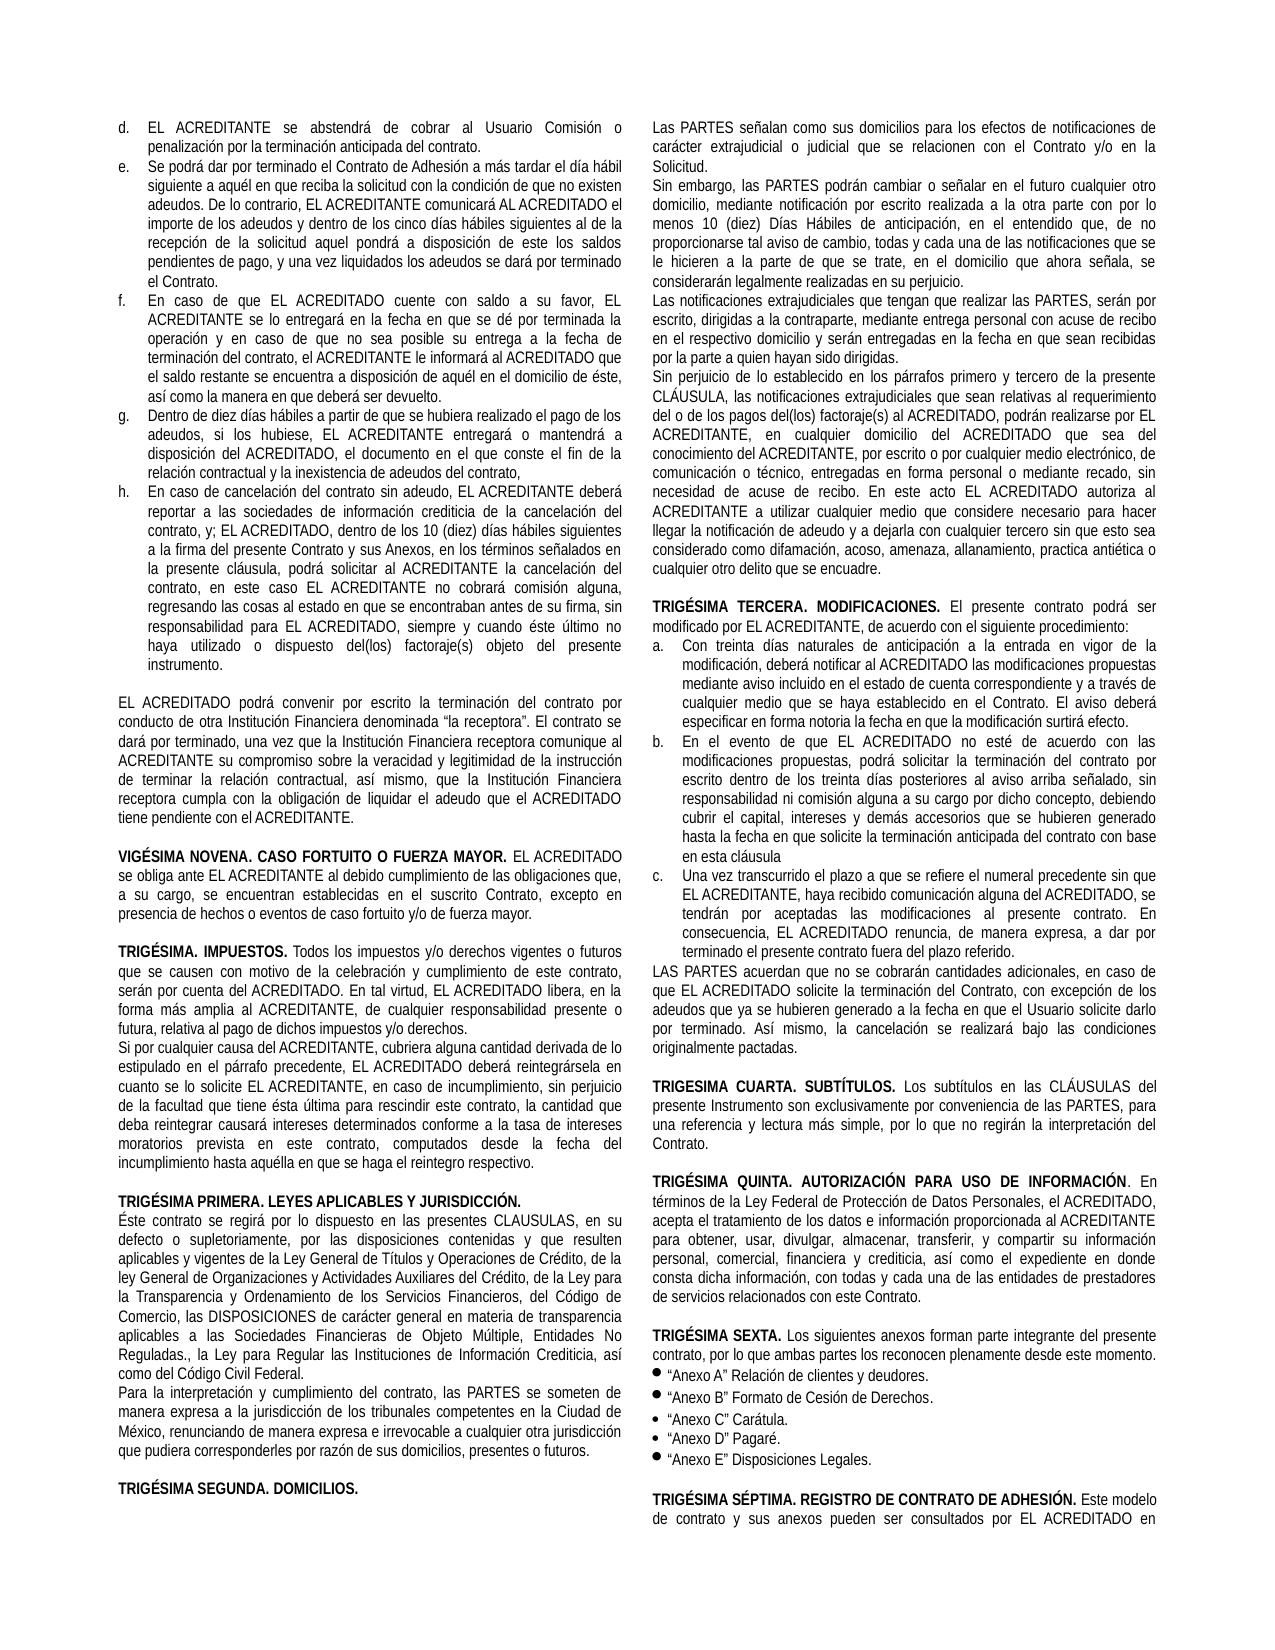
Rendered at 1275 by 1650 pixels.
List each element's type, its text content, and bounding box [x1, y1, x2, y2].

text VIGÉSIMA NOVENA. CASO FORTUITO O FUERZA MAYOR. EL ACREDITADO se obliga ante EL ACREDITANTE al debido cumplimiento de las obligaciones que, a su cargo, se encuentran establecidas en el suscrito Contrato, excepto en presencia de hechos o eventos de caso fortuito y/o de fuerza mayor. [118, 846, 622, 923]
list “Anexo B” Formato de Cesión de Derechos. [652, 1387, 1157, 1409]
list “Anexo C” Carátula. [652, 1409, 1157, 1429]
list En el evento de que EL ACREDITADO no esté de acuerdo con las modificaciones propuestas, podrá solicitar la terminación del contrato por escrito dentro de los treinta días posteriores al aviso arriba señalado, sin responsabilidad ni comisión alguna a su cargo por dicho concepto, debiendo cubrir el capital, intereses y demás accesorios que se hubieren generado hasta la fecha en que solicite la terminación anticipada del contrato con base en esta cláusula [652, 731, 1157, 866]
list En caso de cancelación del contrato sin adeudo, EL ACREDITANTE deberá reportar a las sociedades de información crediticia de la cancelación del contrato, y; EL ACREDITADO, dentro de los 10 (diez) días hábiles siguientes a la firma del presente Contrato y sus Anexos, en los términos señalados en la presente cláusula, podrá solicitar al ACREDITANTE la cancelación del contrato, en este caso EL ACREDITANTE no cobrará comisión alguna, regresando las cosas al estado en que se encontraban antes de su firma, sin responsabilidad para EL ACREDITADO, siempre y cuando éste último no haya utilizado o dispuesto del(los) factoraje(s) objeto del presente instrumento. [118, 482, 622, 674]
text TRIGÉSIMA. IMPUESTOS. Todos los impuestos y/o derechos vigentes o futuros que se causen con motivo de la celebración y cumplimiento de este contrato, serán por cuenta del ACREDITADO. En tal virtud, EL ACREDITADO libera, en la forma más amplia al ACREDITANTE, de cualquier responsabilidad presente o futura, relativa al pago de dichos impuestos y/o derechos. [118, 942, 622, 1038]
text TRIGÉSIMA PRIMERA. LEYES APLICABLES Y JURISDICCIÓN. [118, 1191, 622, 1211]
list “Anexo A” Relación de clientes y deudores. [652, 1364, 1157, 1387]
text TRIGÉSIMA SEGUNDA. DOMICILIOS. [118, 1479, 622, 1498]
text TRIGESIMA CUARTA. SUBTÍTULOS. Los subtítulos en las CLÁUSULAS del presente Instrumento son exclusivamente por conveniencia de las PARTES, para una referencia y lectura más simple, por lo que no regirán la interpretación del Contrato. [652, 1076, 1157, 1153]
list Dentro de diez días hábiles a partir de que se hubiera realizado el pago de los adeudos, si los hubiese, EL ACREDITANTE entregará o mantendrá a disposición del ACREDITADO, el documento en el que conste el fin de la relación contractual y la inexistencia de adeudos del contrato, [118, 406, 622, 482]
list Con treinta días naturales de anticipación a la entrada en vigor de la modificación, deberá notificar al ACREDITADO las modificaciones propuestas mediante aviso incluido en el estado de cuenta correspondiente y a través de cualquier medio que se haya establecido en el Contrato. El aviso deberá especificar en forma notoria la fecha en que la modificación surtirá efecto. [652, 636, 1157, 731]
text TRIGÉSIMA QUINTA. AUTORIZACIÓN PARA USO DE INFORMACIÓN. En términos de la Ley Federal de Protección de Datos Personales, el ACREDITADO, acepta el tratamiento de los datos e información proporcionada al ACREDITANTE para obtener, usar, divulgar, almacenar, transferir, y compartir su información personal, comercial, financiera y crediticia, así como el expediente en donde consta dicha información, con todas y cada una de las entidades de prestadores de servicios relacionados con este Contrato. [652, 1172, 1157, 1306]
list Una vez transcurrido el plazo a que se refiere el numeral precedente sin que EL ACREDITANTE, haya recibido comunicación alguna del ACREDITADO, se tendrán por aceptadas las modificaciones al presente contrato. En consecuencia, EL ACREDITADO renuncia, de manera expresa, a dar por terminado el presente contrato fuera del plazo referido. [652, 866, 1157, 961]
list “Anexo D” Pagaré. [652, 1429, 1157, 1448]
text TRIGÉSIMA SEXTA. Los siguientes anexos forman parte integrante del presente contrato, por lo que ambas partes los reconocen plenamente desde este momento. [652, 1326, 1157, 1364]
text Las PARTES señalan como sus domicilios para los efectos de notificaciones de carácter extrajudicial o judicial que se relacionen con el Contrato y/o en la Solicitud. [652, 118, 1157, 176]
text Si por cualquier causa del ACREDITANTE, cubriera alguna cantidad derivada de lo estipulado en el párrafo precedente, EL ACREDITADO deberá reintegrársela en cuanto se lo solicite EL ACREDITANTE, en caso de incumplimiento, sin perjuicio de la facultad que tiene ésta última para rescindir este contrato, la cantidad que deba reintegrar causará intereses determinados conforme a la tasa de intereses moratorios prevista en este contrato, computados desde la fecha del incumplimiento hasta aquélla en que se haga el reintegro respectivo. [118, 1038, 622, 1172]
text LAS PARTES acuerdan que no se cobrarán cantidades adicionales, en caso de que EL ACREDITADO solicite la terminación del Contrato, con excepción de los adeudos que ya se hubieren generado a la fecha en que el Usuario solicite darlo por terminado. Así mismo, la cancelación se realizará bajo las condiciones originalmente pactadas. [652, 961, 1157, 1057]
text Sin perjuicio de lo establecido en los párrafos primero y tercero de la presente CLÁUSULA, las notificaciones extrajudiciales que sean relativas al requerimiento del o de los pagos del(los) factoraje(s) al ACREDITADO, podrán realizarse por EL ACREDITANTE, en cualquier domicilio del ACREDITADO que sea del conocimiento del ACREDITANTE, por escrito o por cualquier medio electrónico, de comunicación o técnico, entregadas en forma personal o mediante recado, sin necesidad de acuse de recibo. En este acto EL ACREDITADO autoriza al ACREDITANTE a utilizar cualquier medio que considere necesario para hacer llegar la notificación de adeudo y a dejarla con cualquier tercero sin que esto sea considerado como difamación, acoso, amenaza, allanamiento, practica antiética o cualquier otro delito que se encuadre. [652, 367, 1157, 578]
text Éste contrato se regirá por lo dispuesto en las presentes CLAUSULAS, en su defecto o supletoriamente, por las disposiciones contenidas y que resulten aplicables y vigentes de la Ley General de Títulos y Operaciones de Crédito, de la ley General de Organizaciones y Actividades Auxiliares del Crédito, de la Ley para la Transparencia y Ordenamiento de los Servicios Financieros, del Código de Comercio, las DISPOSICIONES de carácter general en materia de transparencia aplicables a las Sociedades Financieras de Objeto Múltiple, Entidades No Reguladas., la Ley para Regular las Instituciones de Información Crediticia, así como del Código Civil Federal. [118, 1211, 622, 1383]
list EL ACREDITANTE se abstendrá de cobrar al Usuario Comisión o penalización por la terminación anticipada del contrato. [118, 118, 622, 156]
list Se podrá dar por terminado el Contrato de Adhesión a más tardar el día hábil siguiente a aquél en que reciba la solicitud con la condición de que no existen adeudos. De lo contrario, EL ACREDITANTE comunicará AL ACREDITADO el importe de los adeudos y dentro de los cinco días hábiles siguientes al de la recepción de la solicitud aquel pondrá a disposición de este los saldos pendientes de pago, y una vez liquidados los adeudos se dará por terminado el Contrato. [118, 156, 622, 291]
text EL ACREDITADO podrá convenir por escrito la terminación del contrato por conducto de otra Institución Financiera denominada “la receptora”. El contrato se dará por terminado, una vez que la Institución Financiera receptora comunique al ACREDITANTE su compromiso sobre la veracidad y legitimidad de la instrucción de terminar la relación contractual, así mismo, que la Institución Financiera receptora cumpla con la obligación de liquidar el adeudo que el ACREDITADO tiene pendiente con el ACREDITANTE. [118, 693, 622, 827]
list “Anexo E” Disposiciones Legales. [652, 1448, 1157, 1471]
text Para la interpretación y cumplimiento del contrato, las PARTES se someten de manera expresa a la jurisdicción de los tribunales competentes en la Ciudad de México, renunciando de manera expresa e irrevocable a cualquier otra jurisdicción que pudiera corresponderles por razón de sus domicilios, presentes o futuros. [118, 1383, 622, 1460]
text TRIGÉSIMA SÉPTIMA. REGISTRO DE CONTRATO DE ADHESIÓN. Este modelo de contrato y sus anexos pueden ser consultados por EL ACREDITADO en [652, 1490, 1157, 1528]
text Las notificaciones extrajudiciales que tengan que realizar las PARTES, serán por escrito, dirigidas a la contraparte, mediante entrega personal con acuse de recibo en el respectivo domicilio y serán entregadas en la fecha en que sean recibidas por la parte a quien hayan sido dirigidas. [652, 291, 1157, 367]
text TRIGÉSIMA TERCERA. MODIFICACIONES. El presente contrato podrá ser modificado por EL ACREDITANTE, de acuerdo con el siguiente procedimiento: [652, 597, 1157, 636]
list En caso de que EL ACREDITADO cuente con saldo a su favor, EL ACREDITANTE se lo entregará en la fecha en que se dé por terminada la operación y en caso de que no sea posible su entrega a la fecha de terminación del contrato, el ACREDITANTE le informará al ACREDITADO que el saldo restante se encuentra a disposición de aquél en el domicilio de éste, así como la manera en que deberá ser devuelto. [118, 291, 622, 406]
text Sin embargo, las PARTES podrán cambiar o señalar en el futuro cualquier otro domicilio, mediante notificación por escrito realizada a la otra parte con por lo menos 10 (diez) Días Hábiles de anticipación, en el entendido que, de no proporcionarse tal aviso de cambio, todas y cada una de las notificaciones que se le hicieren a la parte de que se trate, en el domicilio que ahora señala, se considerarán legalmente realizadas en su perjuicio. [652, 176, 1157, 291]
